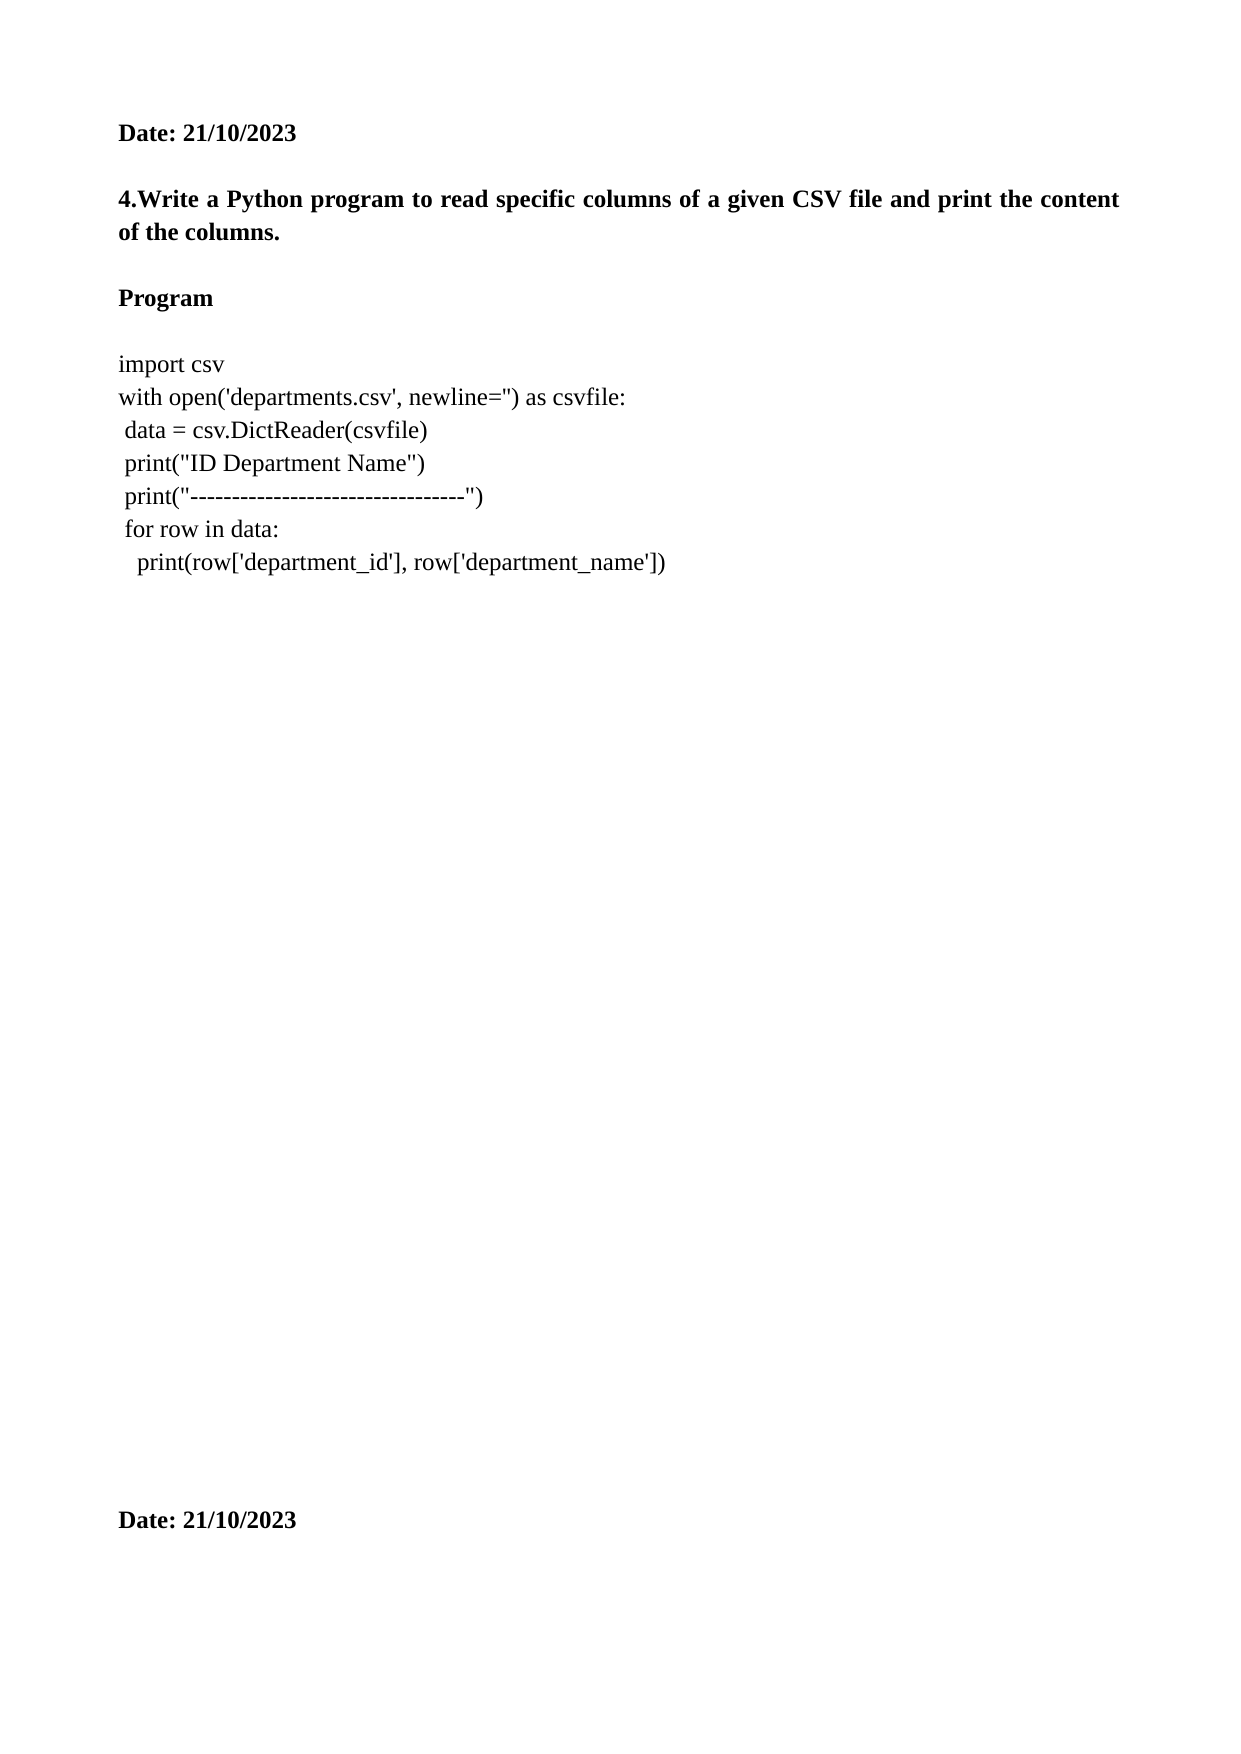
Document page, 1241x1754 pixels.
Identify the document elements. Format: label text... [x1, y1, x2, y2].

text for row in data: [118, 514, 1122, 543]
text Date: 21/10/2023 [118, 118, 1122, 147]
text print("---------------------------------") [118, 481, 1122, 510]
text import csv [118, 349, 1122, 378]
text Date: 21/10/2023 [118, 1505, 1122, 1534]
text 4.Write a Python program to read specific columns of a given CSV file and print the content of the columns. [118, 184, 1122, 246]
text data = csv.DictReader(csvfile) [118, 415, 1122, 444]
text print("ID Department Name") [118, 448, 1122, 477]
text print(row['department_id'], row['department_name']) [118, 547, 1122, 576]
text Program [118, 283, 1122, 312]
text with open('departments.csv', newline='') as csvfile: [118, 382, 1122, 411]
